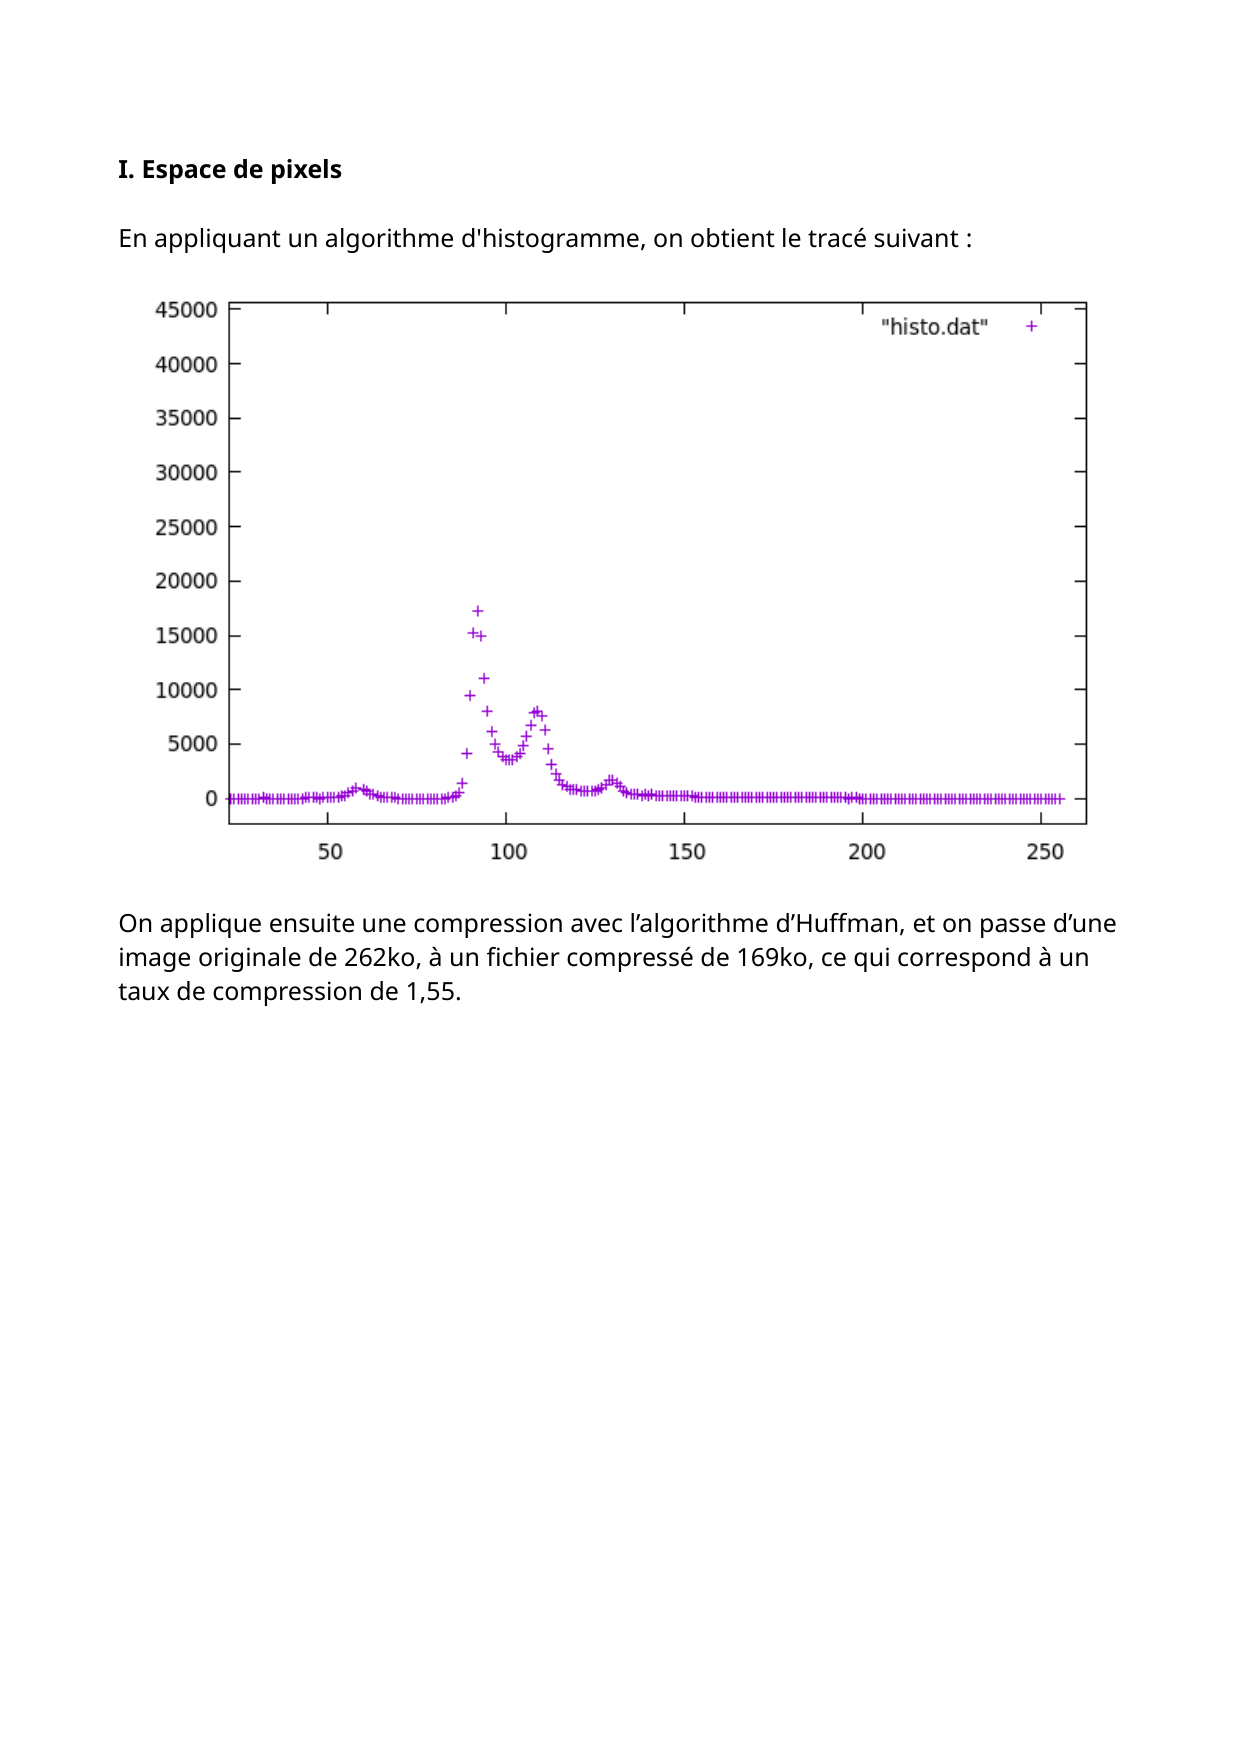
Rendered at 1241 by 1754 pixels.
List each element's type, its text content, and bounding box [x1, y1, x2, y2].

text I. Espace de pixels [118, 152, 1122, 186]
text On applique ensuite une compression avec l’algorithme d’Huffman, et on passe d’une image originale de 262ko, à un fichier compressé de 169ko, ce qui correspond à un taux de compression de 1,55. [118, 905, 1122, 1007]
picture [141, 288, 1099, 872]
text En appliquant un algorithme d'histogramme, on obtient le tracé suivant : [118, 220, 1122, 254]
